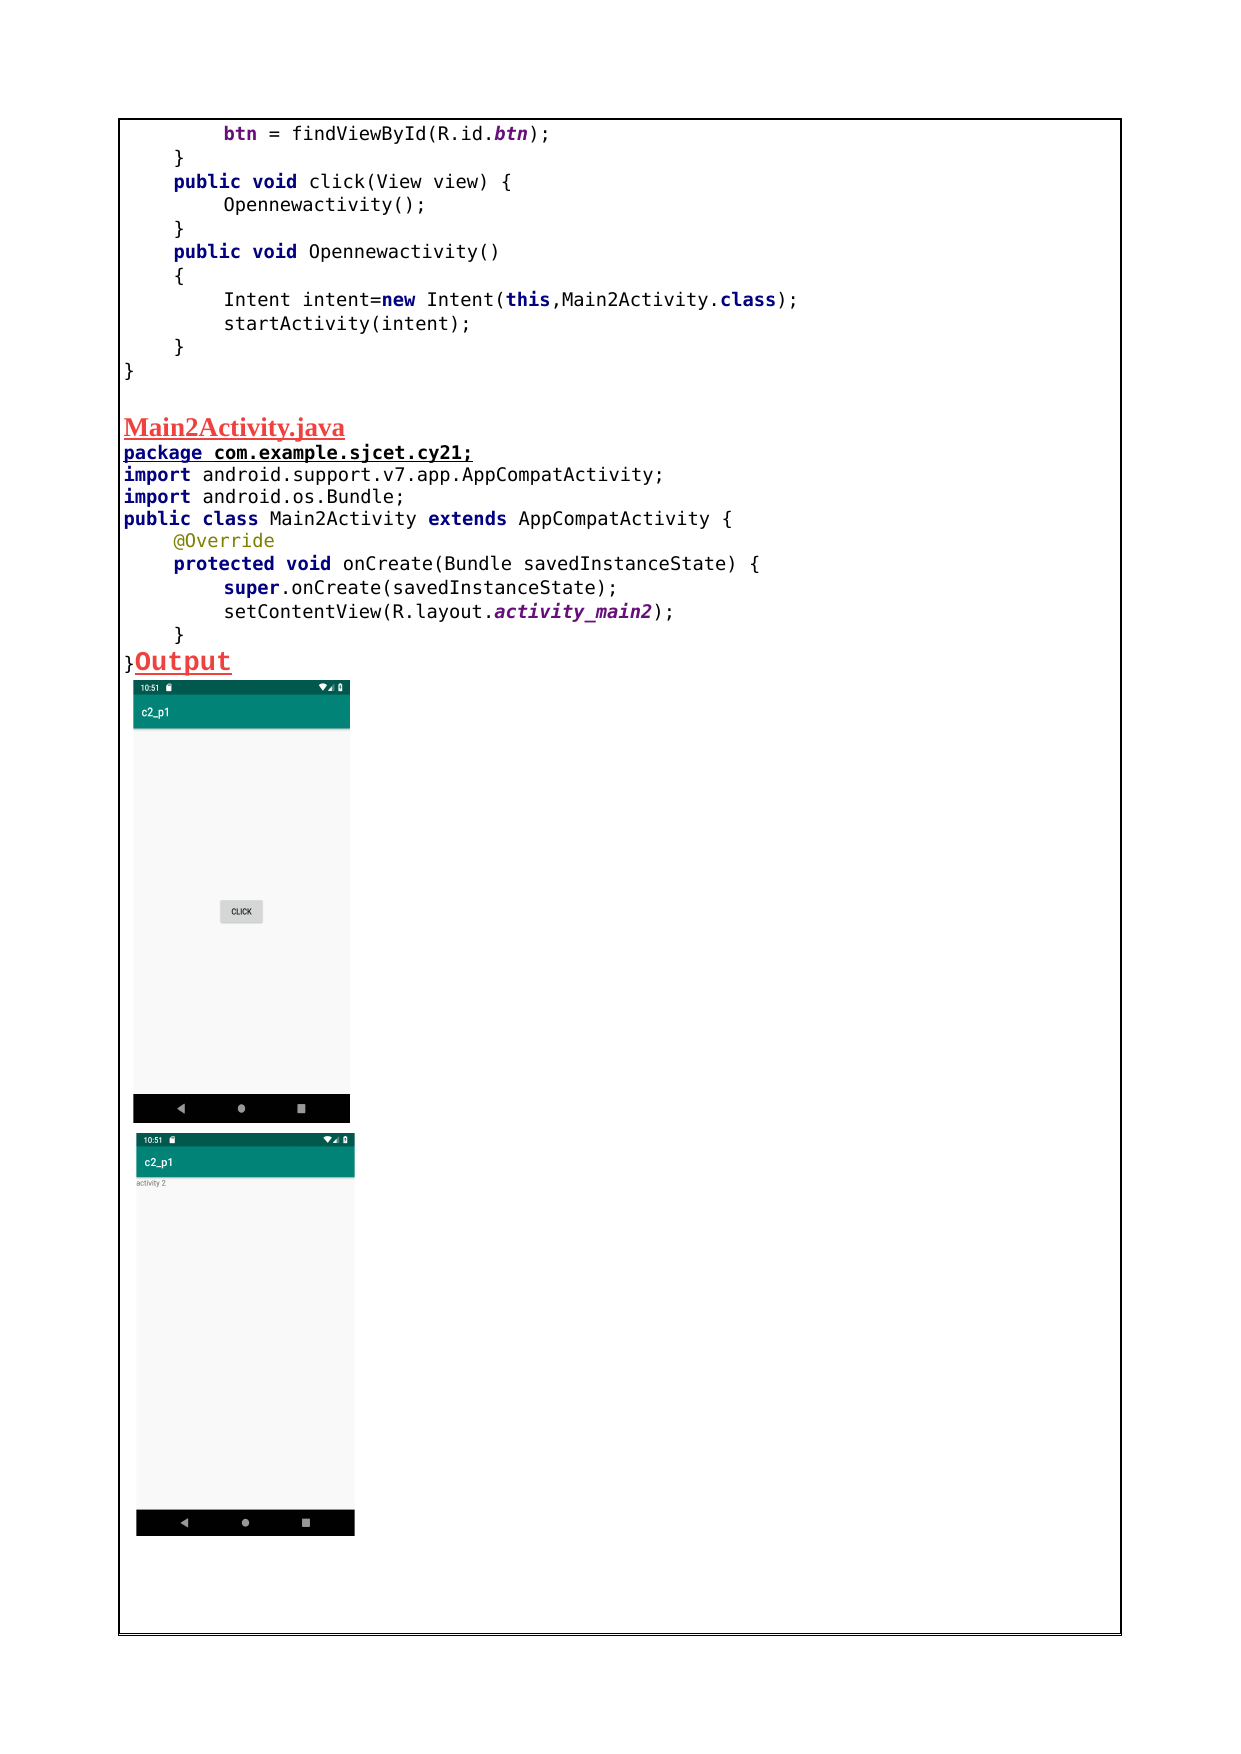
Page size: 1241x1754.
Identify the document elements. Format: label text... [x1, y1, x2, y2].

text protected void onCreate(Bundle savedInstanceState) { [123, 553, 1117, 577]
text Main2Activity.java [123, 411, 1117, 442]
text super.onCreate(savedInstanceState); [123, 577, 1117, 601]
text startActivity(intent); [123, 312, 1117, 336]
text } [123, 624, 1117, 648]
text import android.support.v7.app.AppCompatActivity; [123, 464, 1117, 486]
text { [123, 265, 1117, 289]
text package com.example.sjcet.cy21; [123, 442, 1117, 464]
text Opennewactivity(); [123, 194, 1117, 218]
text } [123, 360, 1117, 382]
picture [133, 680, 350, 1123]
text import android.os.Bundle; [123, 486, 1117, 508]
text public class Main2Activity extends AppCompatActivity { [123, 508, 1117, 530]
text } [123, 147, 1117, 171]
text Intent intent=new Intent(this,Main2Activity.class); [123, 289, 1117, 312]
text } [123, 336, 1117, 360]
text }Output [123, 648, 1117, 679]
text } [123, 218, 1117, 242]
text @Override [123, 530, 1117, 553]
picture [136, 1133, 355, 1536]
text setContentView(R.layout.activity_main2); [123, 601, 1117, 624]
text public void Opennewactivity() [123, 242, 1117, 265]
text public void click(View view) { [123, 171, 1117, 194]
text btn = findViewById(R.id.btn); [123, 123, 1117, 147]
